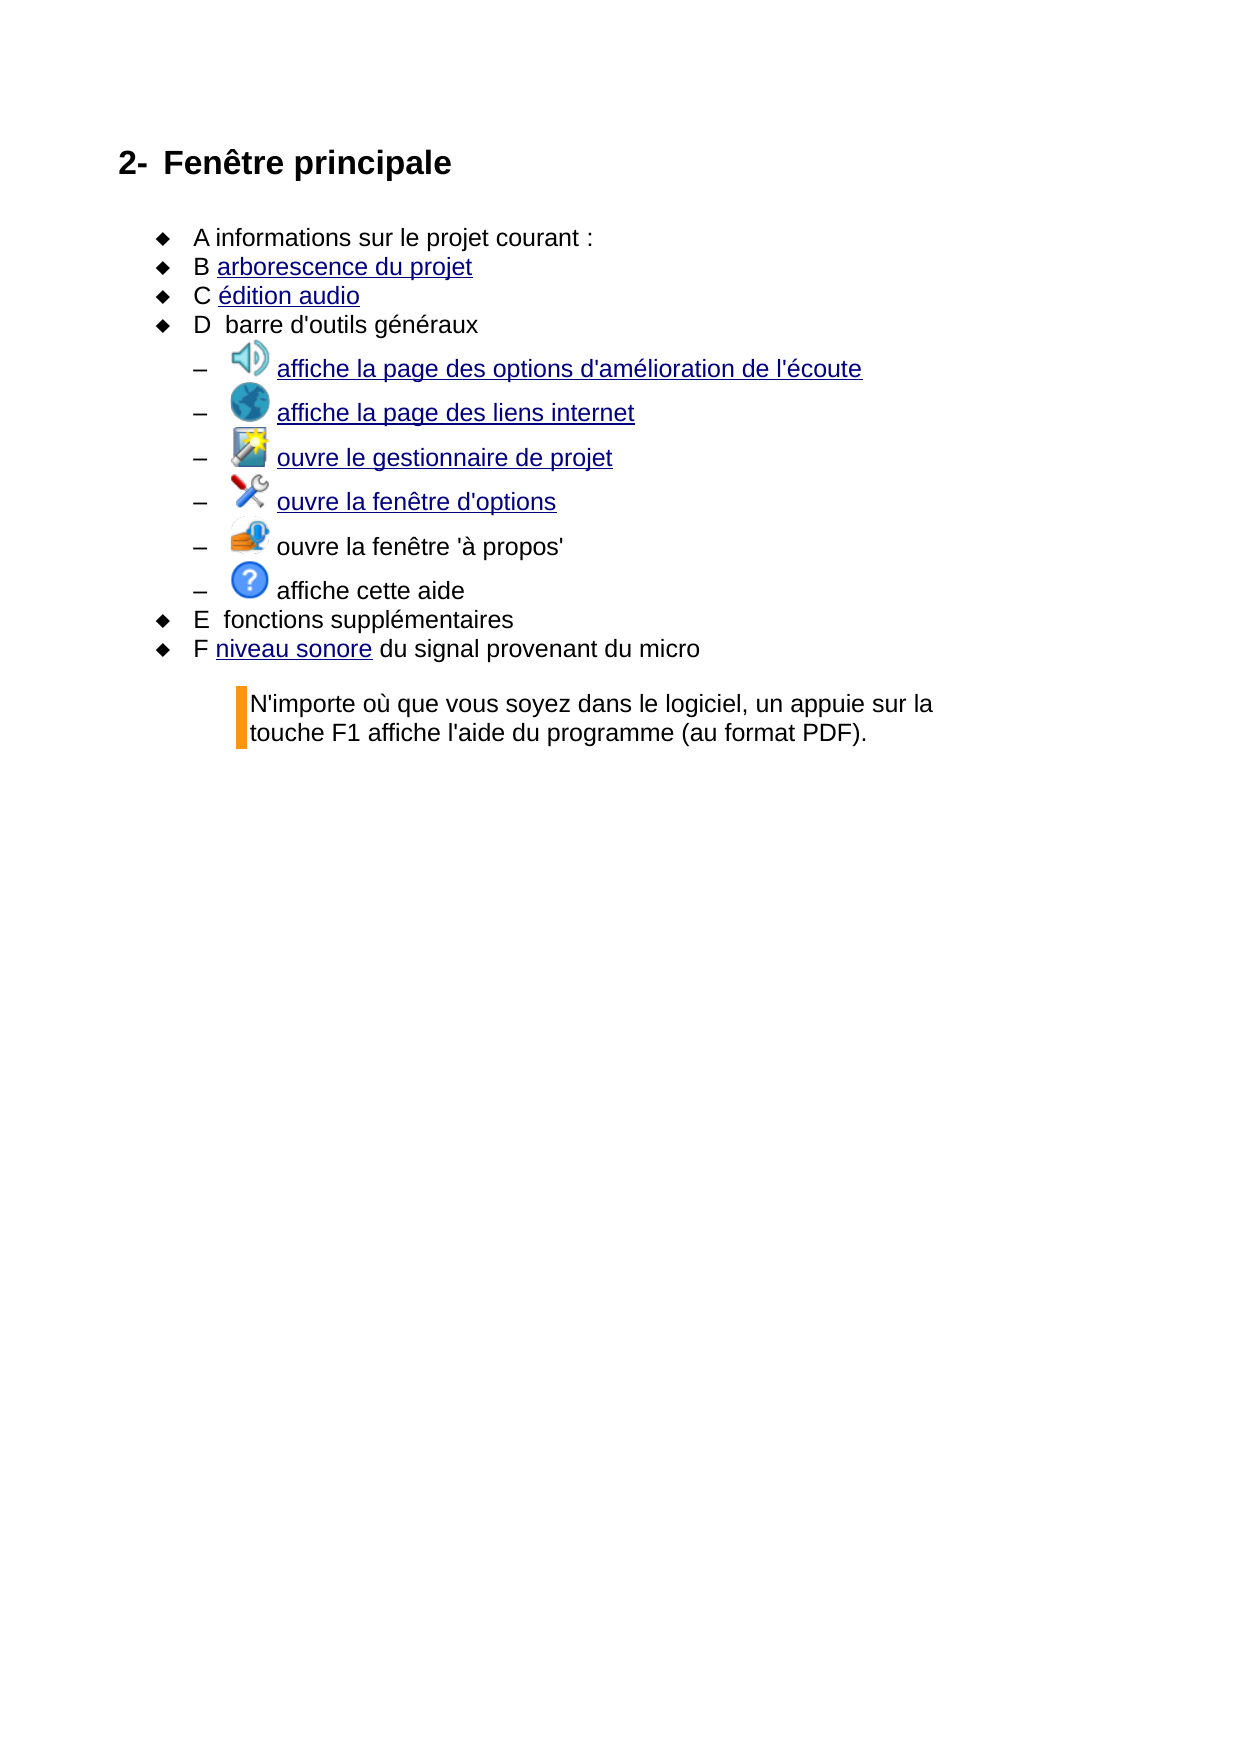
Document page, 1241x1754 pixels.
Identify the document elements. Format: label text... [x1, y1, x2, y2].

subtitle Fenêtre principale [118, 143, 1122, 182]
picture [230, 516, 270, 555]
picture [230, 382, 270, 422]
list affiche cette aide [193, 560, 1122, 605]
list E fonctions supplémentaires [156, 605, 1122, 633]
picture [230, 471, 270, 511]
list A informations sur le projet courant : [156, 223, 1122, 252]
list ouvre le gestionnaire de projet [193, 427, 1122, 472]
list D barre d'outils généraux [156, 309, 1122, 338]
list affiche la page des options d'amélioration de l'écoute [193, 338, 1122, 383]
picture [230, 427, 270, 467]
list F niveau sonore du signal provenant du micro [156, 633, 1122, 662]
list affiche la page des liens internet [193, 383, 1122, 427]
list B arborescence du projet [156, 252, 1122, 281]
list ouvre la fenêtre 'à propos' [193, 516, 1122, 560]
text N'importe où que vous soyez dans le logiciel, un appuie sur la touche F1 affiche l'aide du programme (au format PDF). [247, 686, 1004, 749]
picture [230, 560, 270, 600]
list ouvre la fenêtre d'options [193, 472, 1122, 516]
list C édition audio [156, 281, 1122, 309]
picture [230, 338, 270, 378]
